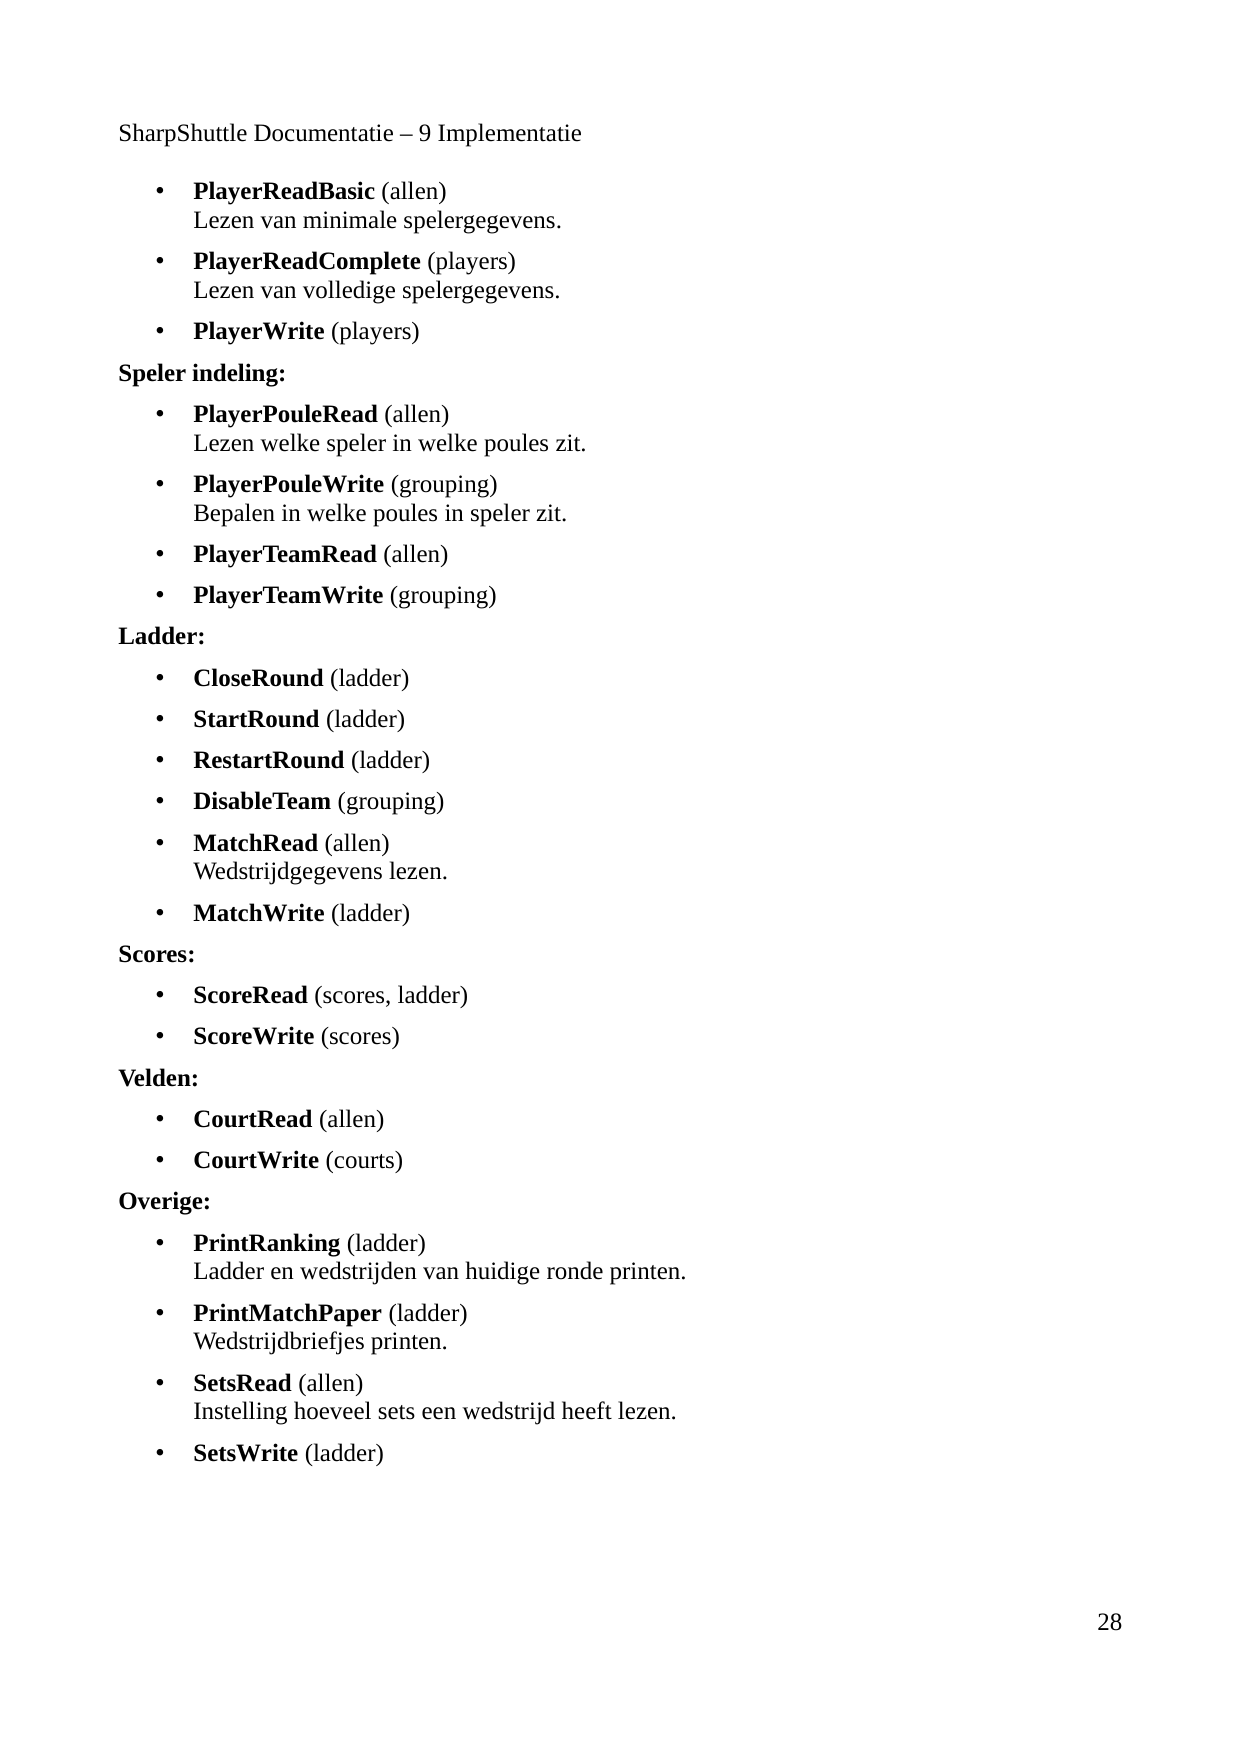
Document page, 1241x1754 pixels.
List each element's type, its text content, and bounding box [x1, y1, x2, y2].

list SetsRead (allen) Instelling hoeveel sets een wedstrijd heeft lezen. [156, 1368, 1122, 1425]
list DisableTeam (grouping) [156, 786, 1122, 815]
list PrintRanking (ladder) Ladder en wedstrijden van huidige ronde printen. [156, 1228, 1122, 1285]
list PlayerReadComplete (players) Lezen van volledige spelergegevens. [156, 246, 1122, 304]
list MatchRead (allen) Wedstrijdgegevens lezen. [156, 828, 1122, 885]
list CourtRead (allen) [156, 1104, 1122, 1133]
list PlayerPouleWrite (grouping) Bepalen in welke poules in speler zit. [156, 469, 1122, 526]
list MatchWrite (ladder) [156, 898, 1122, 926]
list CourtWrite (courts) [156, 1145, 1122, 1174]
text Overige: [118, 1186, 1122, 1215]
list SetsWrite (ladder) [156, 1438, 1122, 1466]
list ScoreWrite (scores) [156, 1021, 1122, 1050]
list ScoreRead (scores, ladder) [156, 980, 1122, 1009]
list PrintMatchPaper (ladder) Wedstrijdbriefjes printen. [156, 1298, 1122, 1355]
list CloseRound (ladder) [156, 663, 1122, 691]
text Scores: [118, 939, 1122, 968]
list RestartRound (ladder) [156, 745, 1122, 774]
list PlayerTeamRead (allen) [156, 539, 1122, 568]
text Speler indeling: [118, 358, 1122, 386]
list PlayerTeamWrite (grouping) [156, 580, 1122, 609]
text Ladder: [118, 621, 1122, 650]
list PlayerReadBasic (allen) Lezen van minimale spelergegevens. [156, 176, 1122, 234]
text Velden: [118, 1063, 1122, 1091]
list PlayerPouleRead (allen) Lezen welke speler in welke poules zit. [156, 399, 1122, 456]
list StartRound (ladder) [156, 704, 1122, 733]
list PlayerWrite (players) [156, 316, 1122, 345]
